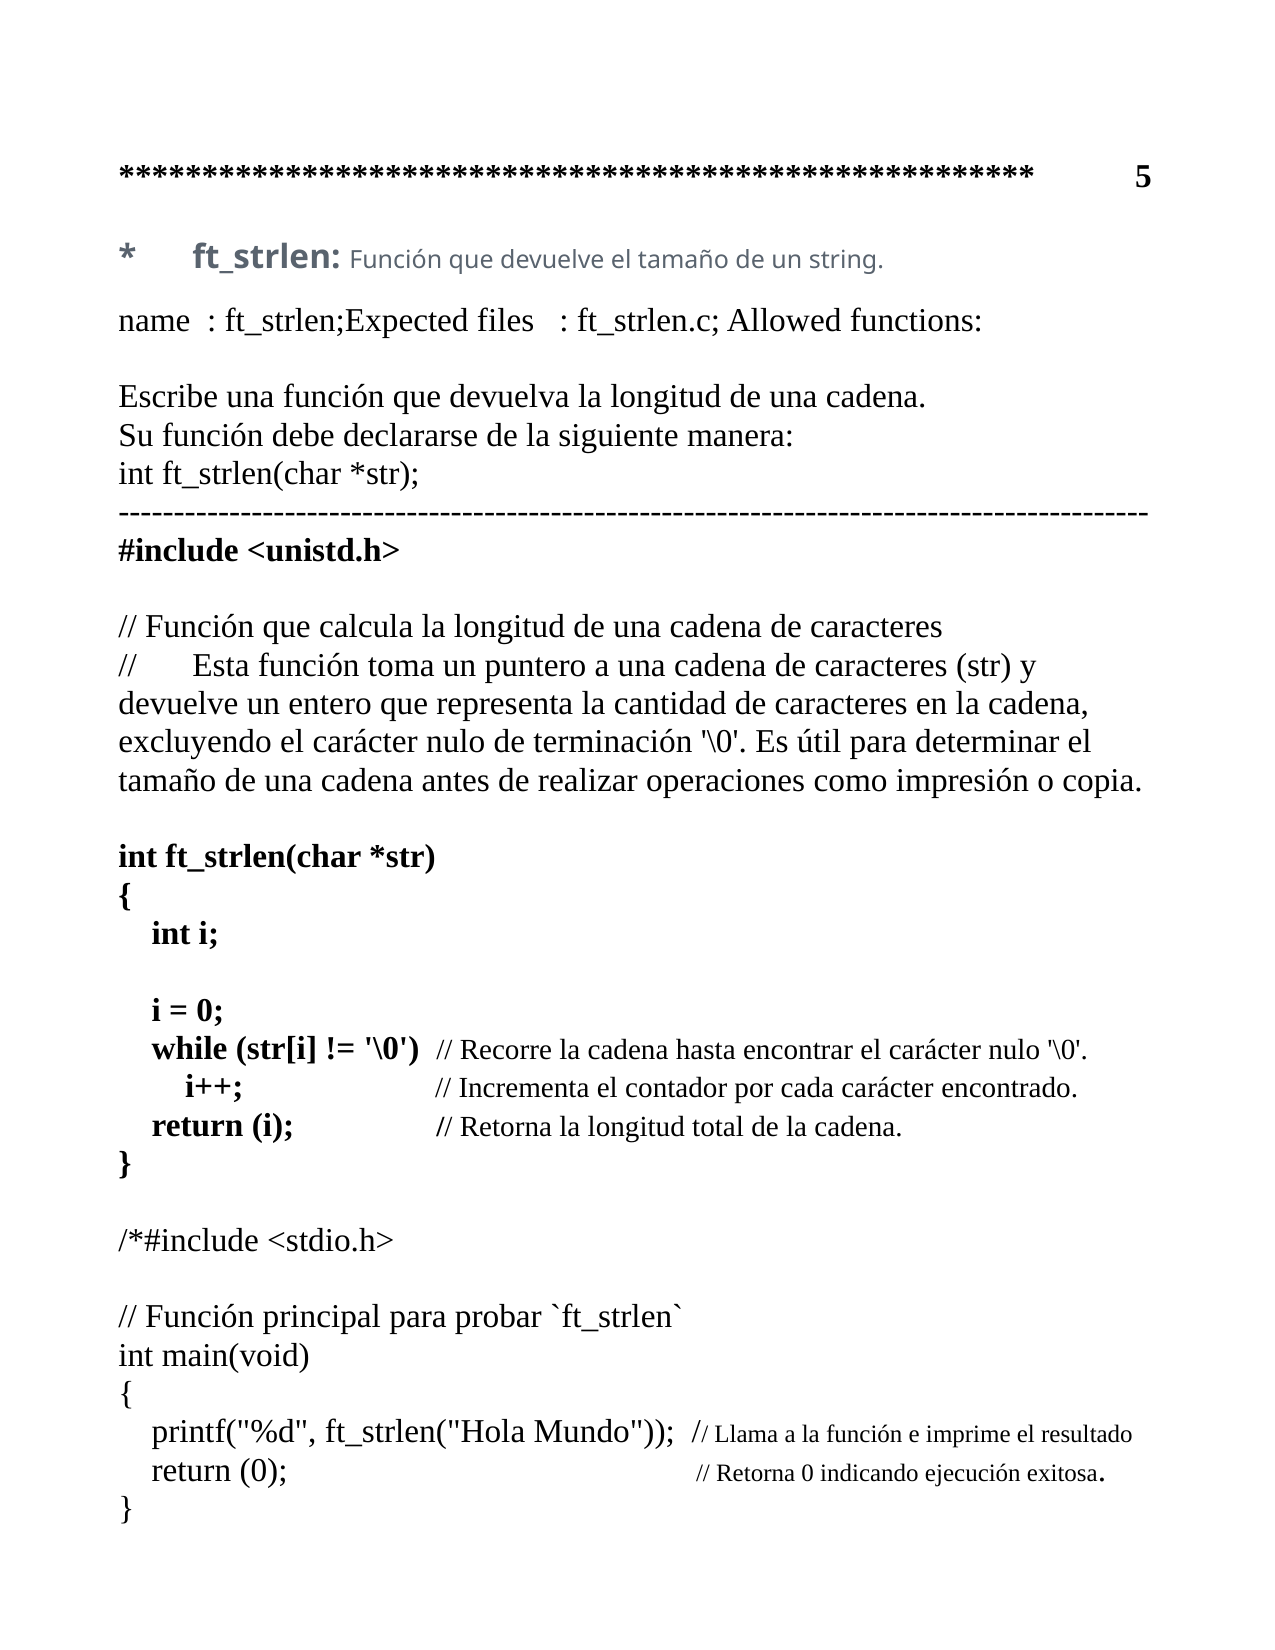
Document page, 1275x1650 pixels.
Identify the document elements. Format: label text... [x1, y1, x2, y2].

text } [118, 1143, 1157, 1182]
text return (i); // Retorna la longitud total de la cadena. [118, 1105, 1157, 1143]
text i = 0; [118, 990, 1157, 1028]
text printf("%d", ft_strlen("Hola Mundo")); // Llama a la función e imprime el resultado [118, 1412, 1157, 1450]
text --------------------------------------------------------------------------------------------- [118, 492, 1157, 530]
text // Esta función toma un puntero a una cadena de caracteres (str) y devuelve un entero que representa la cantidad de caracteres en la cadena, excluyendo el carácter nulo de terminación '\0'. Es útil para determinar el tamaño de una cadena antes de realizar operaciones como impresión o copia. [118, 645, 1157, 798]
text int i; [118, 913, 1157, 952]
text } [118, 1488, 1157, 1527]
text // Función que calcula la longitud de una cadena de caracteres [118, 607, 1157, 645]
text name : ft_strlen;Expected files : ft_strlen.c; Allowed functions: [118, 300, 1157, 338]
text // Función principal para probar `ft_strlen` [118, 1297, 1157, 1335]
text { [118, 875, 1157, 913]
text while (str[i] != '\0') // Recorre la cadena hasta encontrar el carácter nulo '\0'. [118, 1028, 1157, 1067]
text { [118, 1373, 1157, 1412]
text int ft_strlen(char *str) [118, 837, 1157, 875]
text i++; // Incrementa el contador por cada carácter encontrado. [118, 1067, 1157, 1105]
text int ft_strlen(char *str); [118, 453, 1157, 492]
text Su función debe declararse de la siguiente manera: [118, 415, 1157, 453]
text ******************************************************* 5 [118, 156, 1157, 195]
text * ft_strlen: Función que devuelve el tamaño de un string. [118, 233, 1157, 278]
text #include <unistd.h> [118, 530, 1157, 568]
text /*#include <stdio.h> [118, 1220, 1157, 1258]
text int main(void) [118, 1335, 1157, 1373]
text return (0); // Retorna 0 indicando ejecución exitosa. [118, 1450, 1157, 1488]
text Escribe una función que devuelva la longitud de una cadena. [118, 377, 1157, 415]
